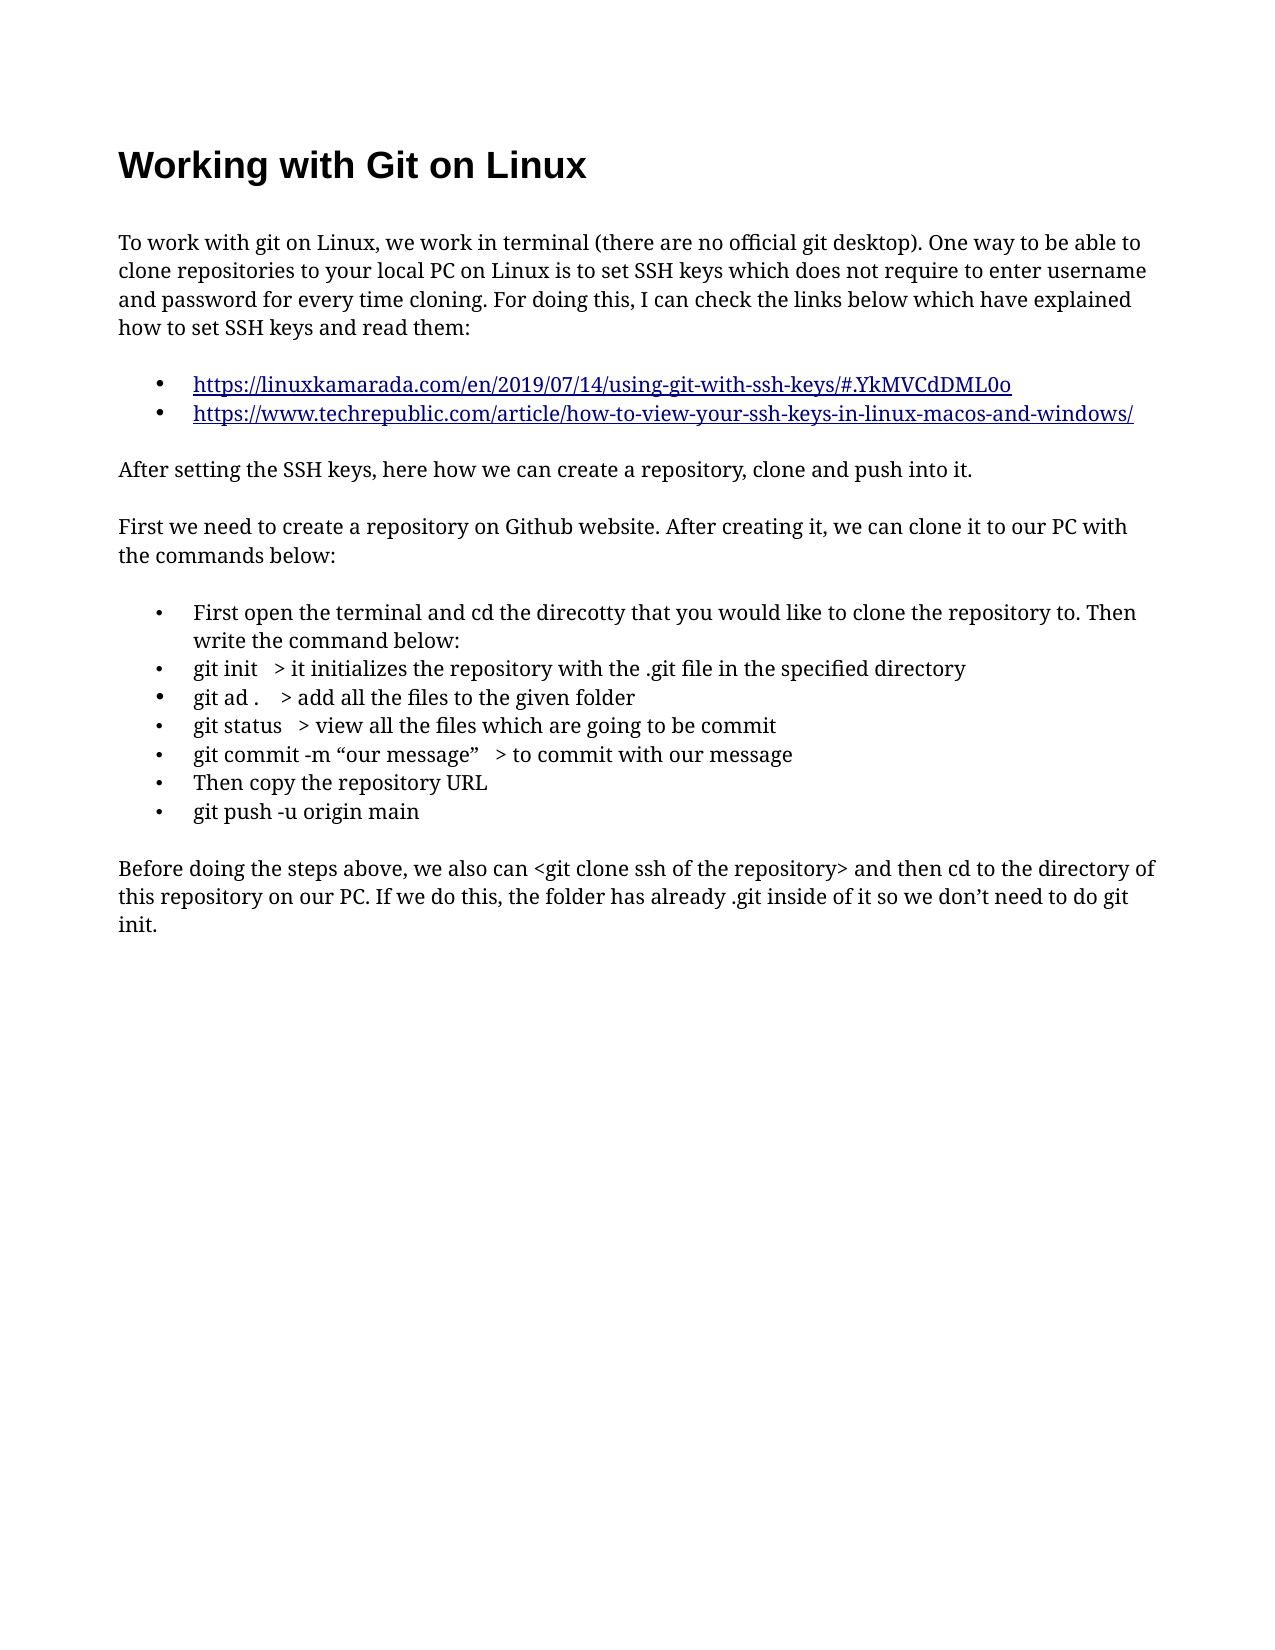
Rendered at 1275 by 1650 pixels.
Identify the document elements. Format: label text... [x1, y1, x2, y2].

list git status > view all the files which are going to be commit [156, 711, 1157, 740]
list git commit -m “our message” > to commit with our message [156, 740, 1157, 768]
list First open the terminal and cd the direcotty that you would like to clone the repository to. Then write the command below: [156, 598, 1157, 654]
list https://www.techrepublic.com/article/how-to-view-your-ssh-keys-in-linux-macos-and-windows/ [156, 399, 1157, 427]
list git ad . > add all the files to the given folder [156, 683, 1157, 711]
list Then copy the repository URL [156, 768, 1157, 797]
subtitle Working with Git on Linux [118, 143, 1157, 187]
text After setting the SSH keys, here how we can create a repository, clone and push into it. [118, 456, 1157, 484]
text To work with git on Linux, we work in terminal (there are no official git desktop). One way to be able to clone repositories to your local PC on Linux is to set SSH keys which does not require to enter username and password for every time cloning. For doing this, I can check the links below which have explained how to set SSH keys and read them: [118, 228, 1157, 342]
text Before doing the steps above, we also can <git clone ssh of the repository> and then cd to the directory of this repository on our PC. If we do this, the folder has already .git inside of it so we don’t need to do git init. [118, 854, 1157, 939]
list git push -u origin main [156, 797, 1157, 825]
list https://linuxkamarada.com/en/2019/07/14/using-git-with-ssh-keys/#.YkMVCdDML0o [156, 370, 1157, 399]
text First we need to create a repository on Github website. After creating it, we can clone it to our PC with the commands below: [118, 512, 1157, 569]
list git init > it initializes the repository with the .git file in the specified directory [156, 654, 1157, 683]
